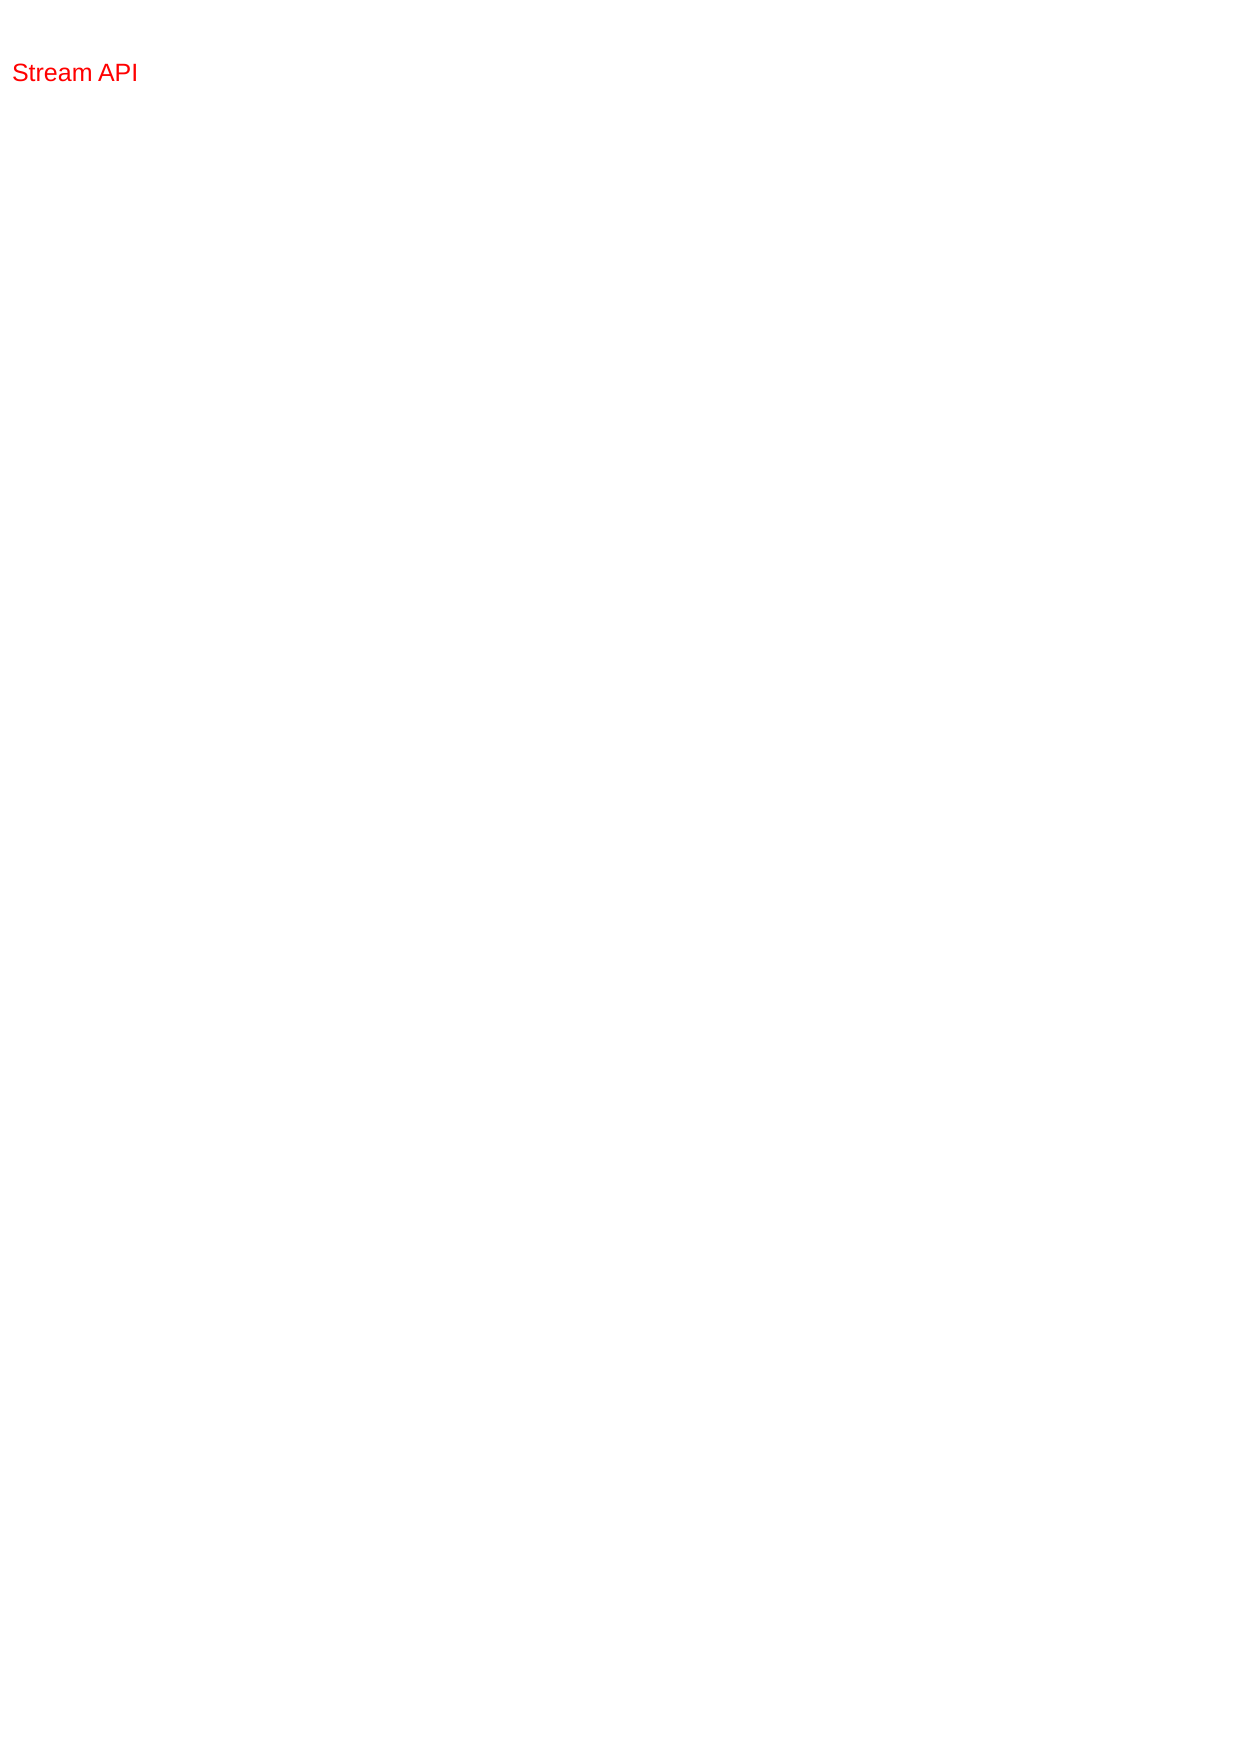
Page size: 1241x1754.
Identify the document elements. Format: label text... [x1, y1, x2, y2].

text Stream API [12, 57, 1228, 86]
